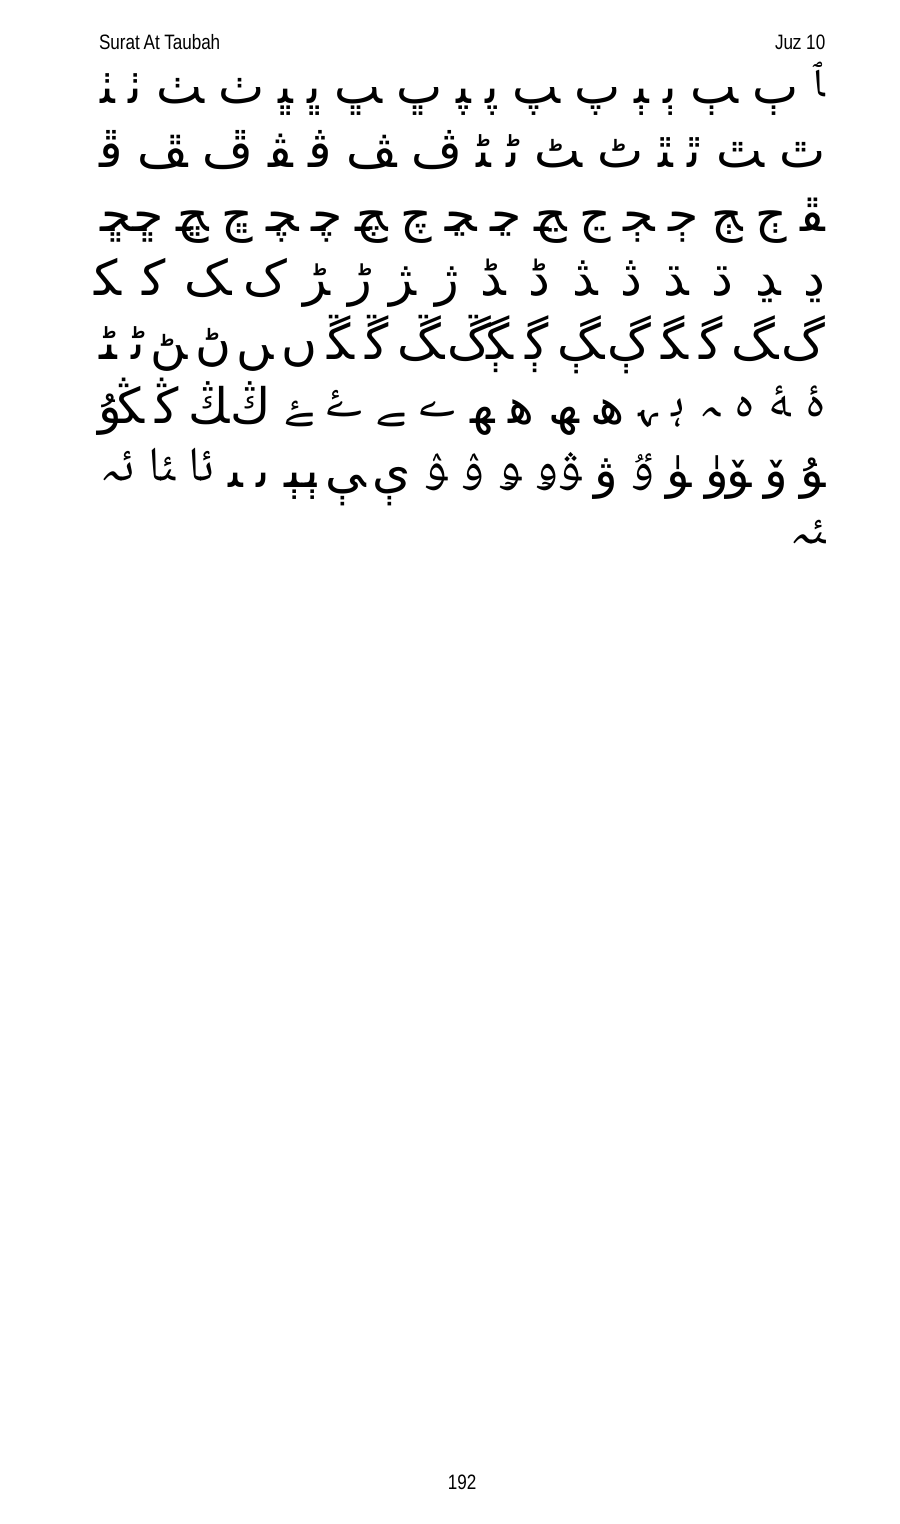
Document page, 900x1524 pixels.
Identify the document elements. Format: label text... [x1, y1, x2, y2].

text ﮒ ﮓ ﮔ ﮕ ﮖ ﮗ ﮘ ﮙﮚ ﮛ ﮜ ﮝ ﮞ ﮟ ﮠ ﮡ ﮢ ﮣ ﮤ ﮥ ﮦ ﮧ ﮨ ﮩ ﮪ ﮫ ﮬ ﮭ ﮮ ﮯ ﮰ ﮱ ﯓ ﯔ ﯕ ﯖﯗ ﯘ ﯙ ﯚﯛ ﯜ ﯝ ﯞ ﯟﯠ ﯡ ﯢ ﯣ ﯤ ﯥ ﯦﯧ ﯨ ﯩ ﯪ ﯫ ﯬ ﯭ [99, 315, 825, 571]
text ﭑ ﭒ ﭓ ﭔ ﭕ ﭖ ﭗ ﭘ ﭙ ﭚ ﭛ ﭜ ﭝ ﭞ ﭟ ﭠ ﭡ ﭢ ﭣ ﭤ ﭥ ﭦ ﭧ ﭨ ﭩ ﭪ ﭫ ﭬ ﭭ ﭮ ﭯ ﭰ ﭱ ﭲ ﭳ ﭴ ﭵ ﭶ ﭷ ﭸ ﭹ ﭺ ﭻ ﭼ ﭽ ﭾ ﭿ ﮀﮁ ﮂ ﮃ ﮄ ﮅ ﮆ ﮇ ﮈ ﮉ ﮊ ﮋ ﮌ ﮍ ﮎ ﮏ ﮐ ﮑ [99, 60, 825, 315]
